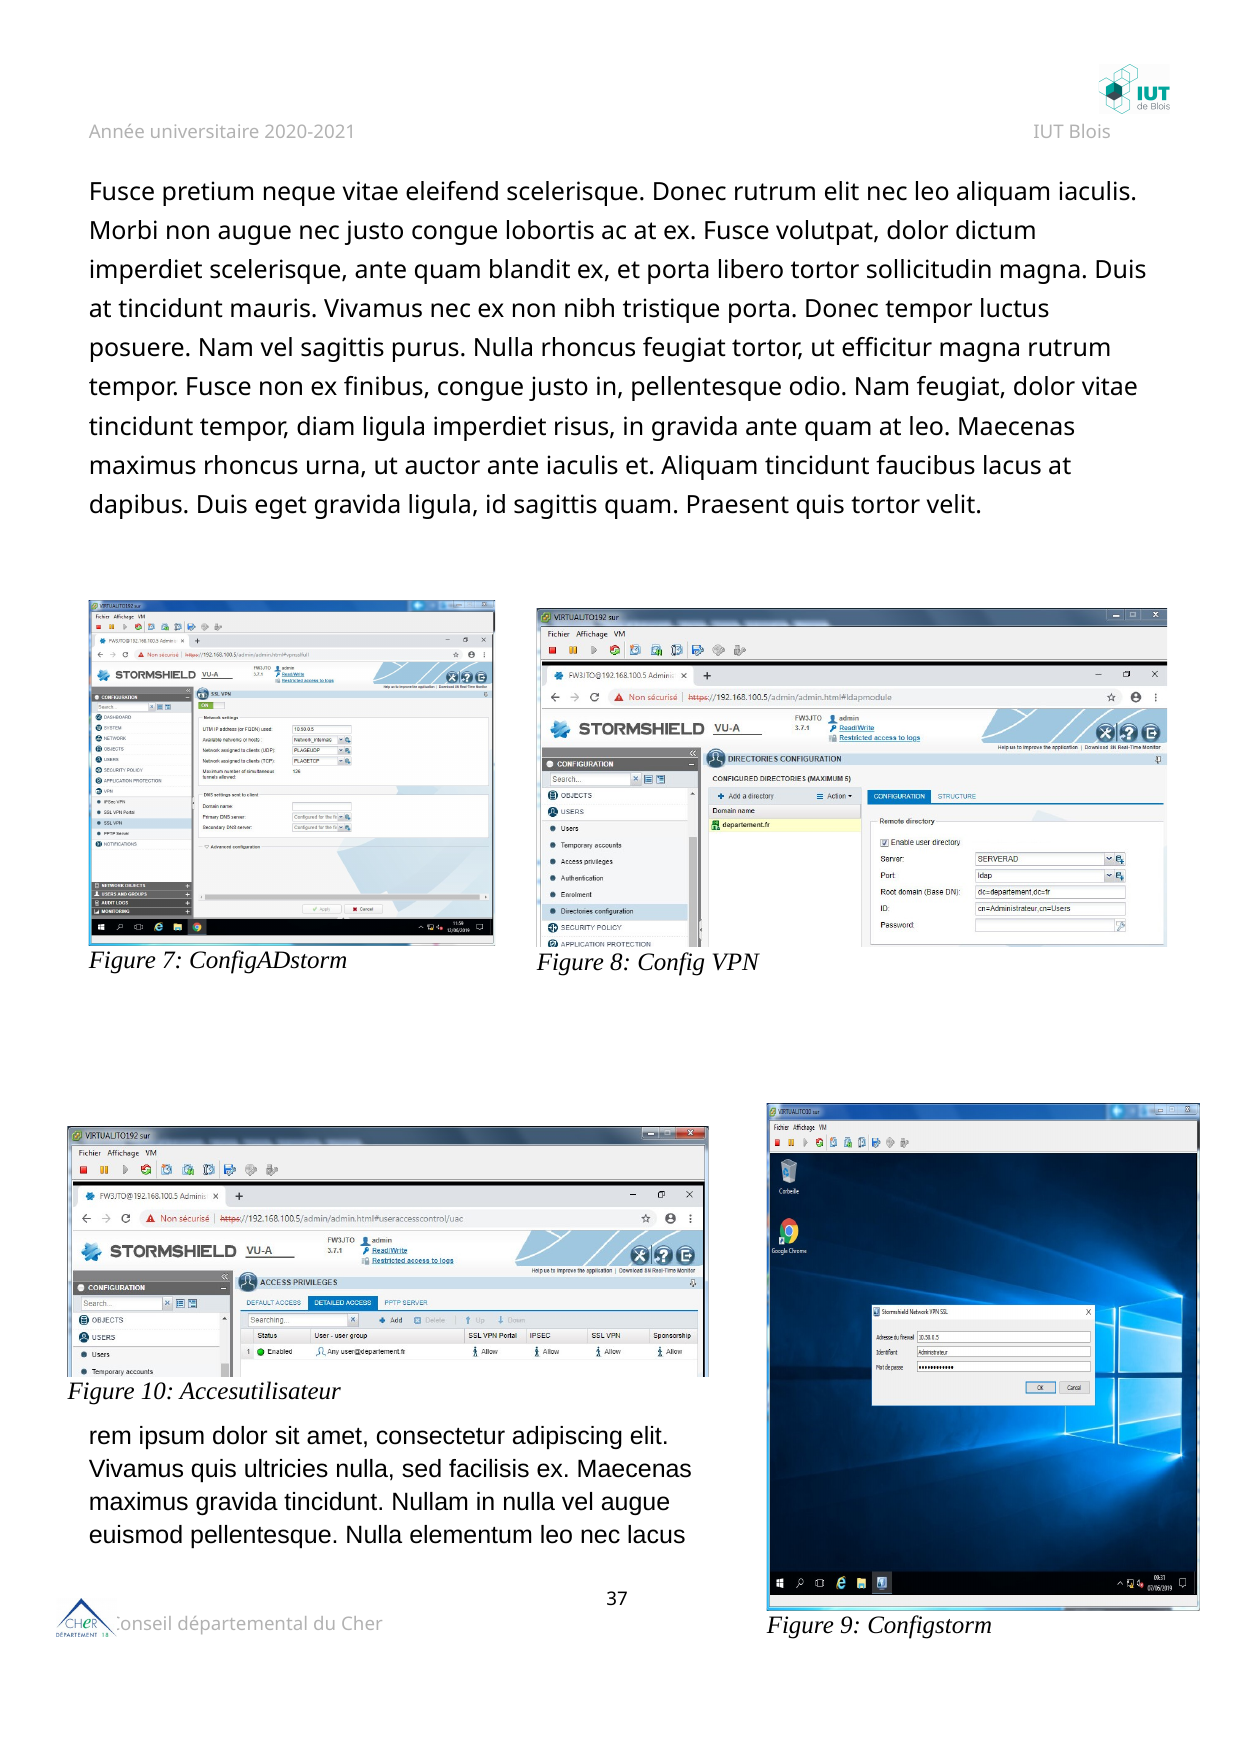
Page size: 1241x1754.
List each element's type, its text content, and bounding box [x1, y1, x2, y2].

text Figure 10: Accesutilisateur [67, 1377, 708, 1405]
picture [67, 1126, 709, 1377]
picture [56, 1598, 117, 1637]
text Figure 8: Config VPN [537, 947, 1167, 975]
picture [1098, 64, 1170, 114]
text Figure 9: Configstorm [767, 1611, 1200, 1639]
text Figure 7: ConfigADstorm [88, 946, 495, 974]
text rem ipsum dolor sit amet, consectetur adipiscing elit. Vivamus quis ultricies nulla, sed facilisis ex. Maecenas maximus gravida tincidunt. Nullam in nulla vel augue euismod pellentesque. Nulla elementum leo nec lacus [88, 1421, 766, 1549]
picture [536, 608, 1168, 947]
text Fusce pretium neque vitae eleifend scelerisque. Donec rutrum elit nec leo aliquam iaculis. Morbi non augue nec justo congue lobortis ac at ex. Fusce volutpat, dolor dictum imperdiet scelerisque, ante quam blandit ex, et porta libero tortor sollicitudin magna. Duis at tincidunt mauris. Vivamus nec ex non nibh tristique porta. Donec tempor luctus posuere. Nam vel sagittis purus. Nulla rhoncus feugiat tortor, ut efficitur magna rutrum tempor. Fusce non ex finibus, congue justo in, pellentesque odio. Nam feugiat, dolor vitae tincidunt tempor, diam ligula imperdiet risus, in gravida ante quam at leo. Maecenas maximus rhoncus urna, ut auctor ante iaculis et. Aliquam tincidunt faucibus lacus at dapibus. Duis eget gravida ligula, id sagittis quam. Praesent quis tortor velit. [88, 173, 1151, 521]
picture [766, 1103, 1200, 1611]
picture [88, 600, 496, 946]
